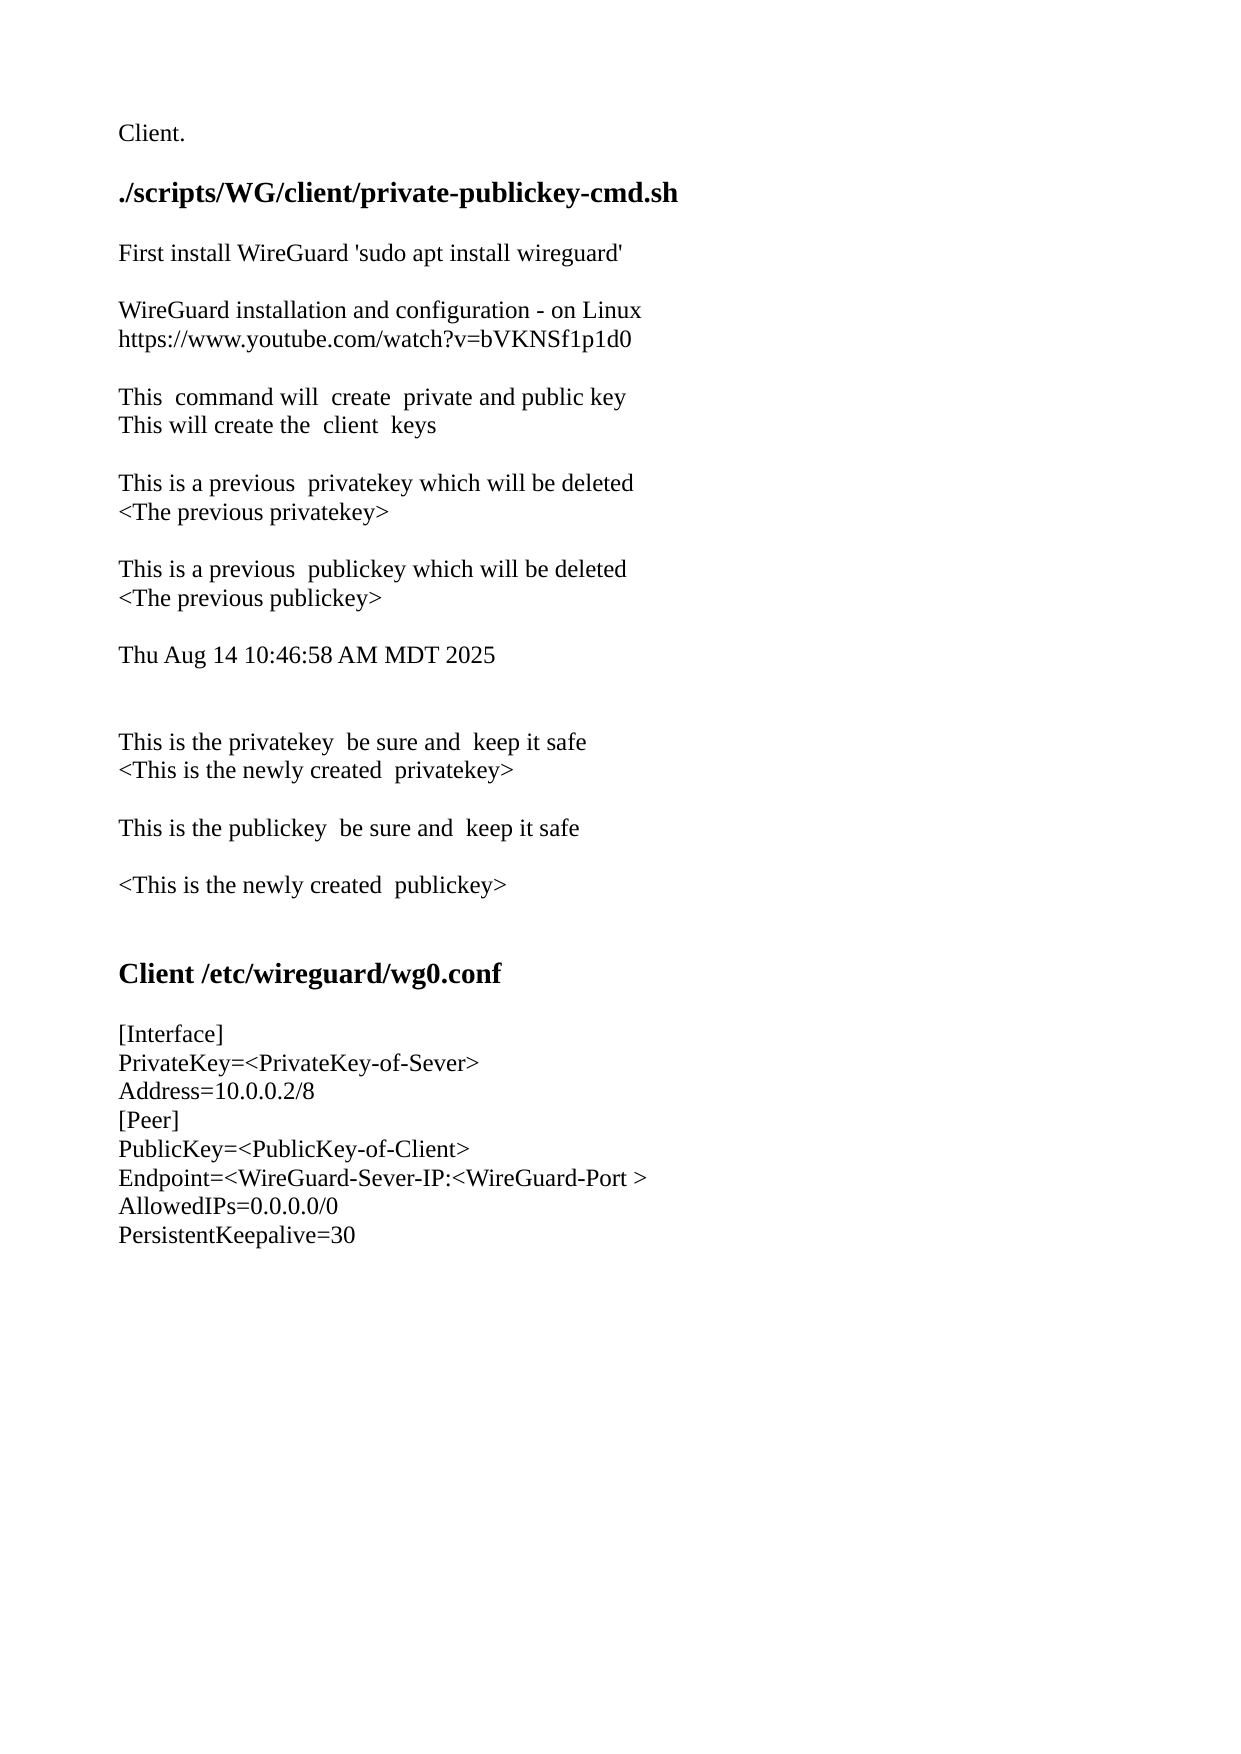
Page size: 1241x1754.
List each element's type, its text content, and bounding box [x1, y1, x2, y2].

text https://www.youtube.com/watch?v=bVKNSf1p1d0 [118, 324, 1122, 353]
text This command will create private and public key [118, 382, 1122, 410]
text This is a previous privatekey which will be deleted [118, 468, 1122, 497]
text PersistentKeepalive=30 [118, 1220, 1122, 1249]
text Client. [118, 118, 1122, 147]
text This is the publickey be sure and keep it safe [118, 813, 1122, 842]
text <The previous privatekey> [118, 497, 1122, 525]
text ./scripts/WG/client/private-publickey-cmd.sh [118, 176, 1122, 209]
text This is a previous publickey which will be deleted [118, 554, 1122, 583]
text [Peer] [118, 1105, 1122, 1134]
text [Interface] [118, 1019, 1122, 1048]
text AllowedIPs=0.0.0.0/0 [118, 1191, 1122, 1220]
text PrivateKey=<PrivateKey-of-Sever> [118, 1048, 1122, 1076]
text Endpoint=<WireGuard-Sever-IP:<WireGuard-Port > [118, 1163, 1122, 1191]
text Client /etc/wireguard/wg0.conf [118, 957, 1122, 990]
text Thu Aug 14 10:46:58 AM MDT 2025 [118, 640, 1122, 669]
text This is the privatekey be sure and keep it safe [118, 727, 1122, 755]
text PublicKey=<PublicKey-of-Client> [118, 1134, 1122, 1163]
text First install WireGuard 'sudo apt install wireguard' [118, 238, 1122, 267]
text This will create the client keys [118, 410, 1122, 439]
text WireGuard installation and configuration - on Linux [118, 295, 1122, 324]
text Address=10.0.0.2/8 [118, 1076, 1122, 1105]
text <This is the newly created publickey> [118, 870, 1122, 899]
text <The previous publickey> [118, 583, 1122, 612]
text <This is the newly created privatekey> [118, 755, 1122, 784]
